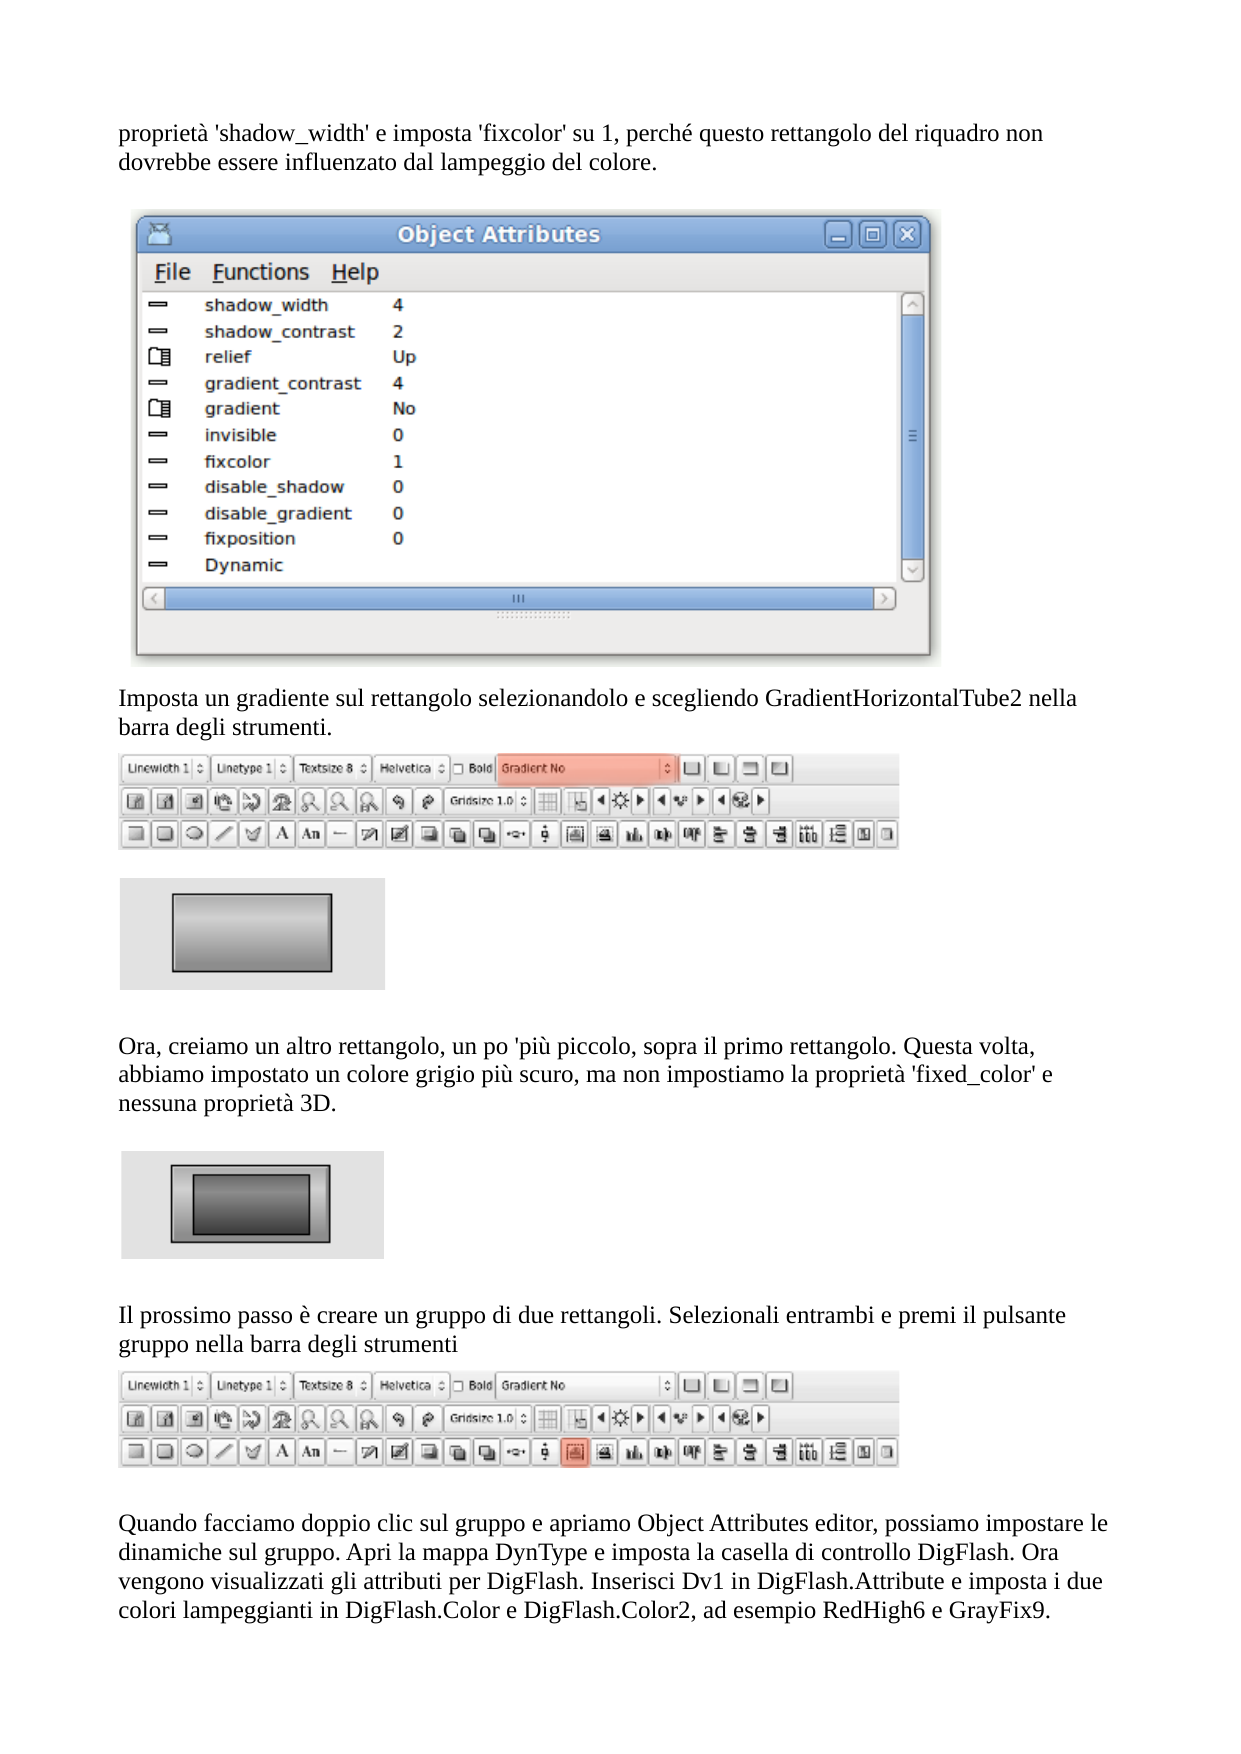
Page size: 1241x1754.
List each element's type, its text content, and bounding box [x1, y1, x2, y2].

picture [119, 878, 386, 990]
text Il prossimo passo è creare un gruppo di due rettangoli. Selezionali entrambi e premi il pulsante gruppo nella barra degli strumenti [118, 1300, 1122, 1358]
text Imposta un gradiente sul rettangolo selezionandolo e scegliendo GradientHorizontalTube2 nella barra degli strumenti. [118, 683, 1122, 741]
text Quando facciamo doppio clic sul gruppo e apriamo Object Attributes editor, possiamo impostare le dinamiche sul gruppo. Apri la mappa DynType e imposta la casella di controllo DigFlash. Ora vengono visualizzati gli attributi per DigFlash. Inserisci Dv1 in DigFlash.Attribute e imposta i due colori lampeggianti in DigFlash.Color e DigFlash.Color2, ad esempio RedHigh6 e GrayFix9. [118, 1508, 1122, 1623]
picture [130, 209, 942, 667]
text Ora, creiamo un altro rettangolo, un po 'più piccolo, sopra il primo rettangolo. Questa volta, abbiamo impostato un colore grigio più scuro, ma non impostiamo la proprietà 'fixed_color' e nessuna proprietà 3D. [118, 1031, 1122, 1117]
picture [121, 1151, 384, 1259]
text proprietà 'shadow_width' e imposta 'fixcolor' su 1, perché questo rettangolo del riquadro non dovrebbe essere influenzato dal lampeggio del colore. [118, 118, 1122, 176]
picture [118, 1370, 900, 1468]
picture [118, 753, 900, 850]
